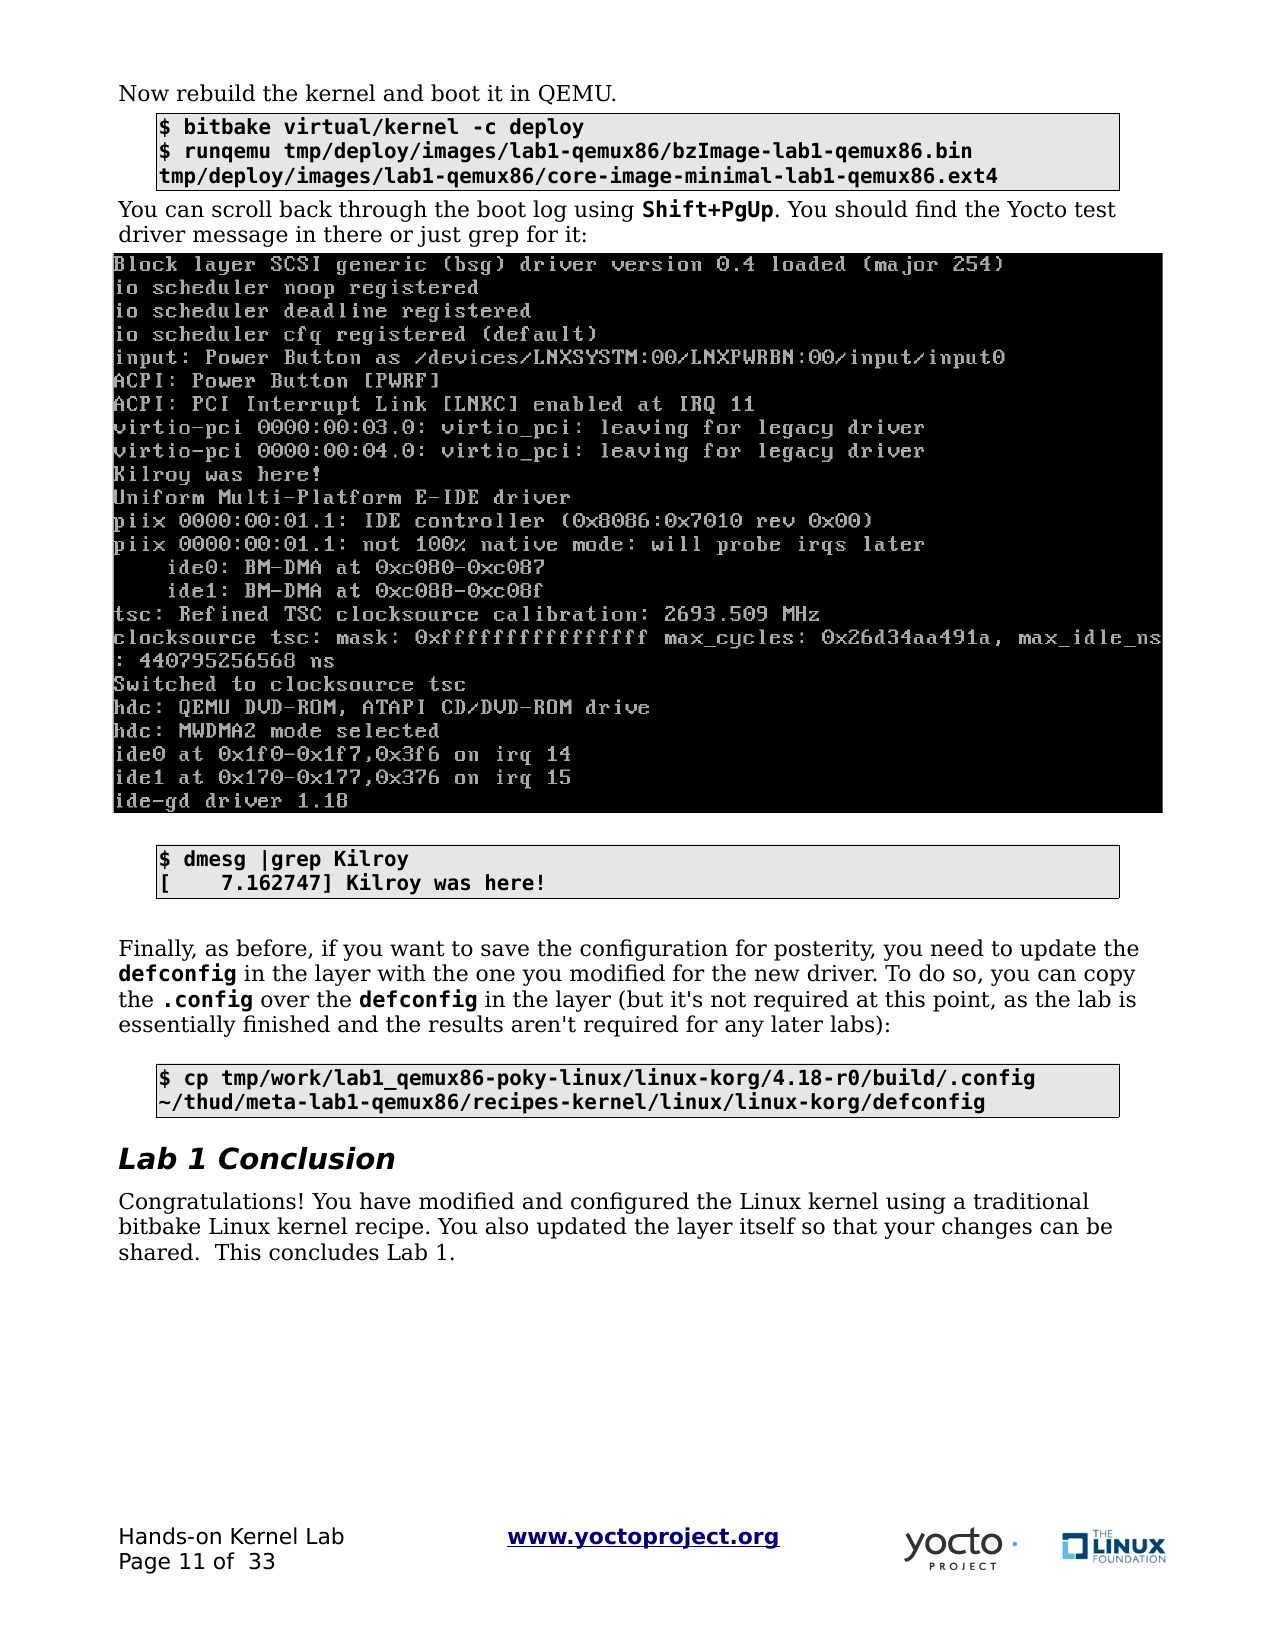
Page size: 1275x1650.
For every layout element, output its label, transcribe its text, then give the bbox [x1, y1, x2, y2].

subtitle Lab 1 Conclusion [118, 1143, 1157, 1177]
text $ runqemu tmp/deploy/images/lab1-qemux86/bzImage-lab1-qemux86.bin tmp/deploy/images/lab1-qemux86/core-image-minimal-lab1-qemux86.ext4 [157, 137, 1119, 190]
text [ 7.162747] Kilroy was here! [157, 869, 1119, 898]
text Now rebuild the kernel and boot it in QEMU. [118, 81, 1157, 107]
text You can scroll back through the boot log using Shift+PgUp. You should find the Yocto test driver message in there or just grep for it: [118, 197, 1157, 248]
text $ dmesg |grep Kilroy [157, 846, 1119, 869]
text $ cp tmp/work/lab1_qemux86-poky-linux/linux-korg/4.18-r0/build/.config ~/thud/meta-lab1-qemux86/recipes-kernel/linux/linux-korg/defconfig [157, 1065, 1119, 1117]
text Finally, as before, if you want to save the configuration for posterity, you need to update the defconfig in the layer with the one you modified for the new driver. To do so, you can copy the .config over the defconfig in the layer (but it's not required at this point, as the lab is essentially finished and the results aren't required for any later labs): [118, 936, 1157, 1038]
text Congratulations! You have modified and configured the Linux kernel using a traditional bitbake Linux kernel recipe. You also updated the layer itself so that your changes can be shared. This concludes Lab 1. [118, 1189, 1157, 1265]
text $ bitbake virtual/kernel -c deploy [157, 114, 1119, 137]
